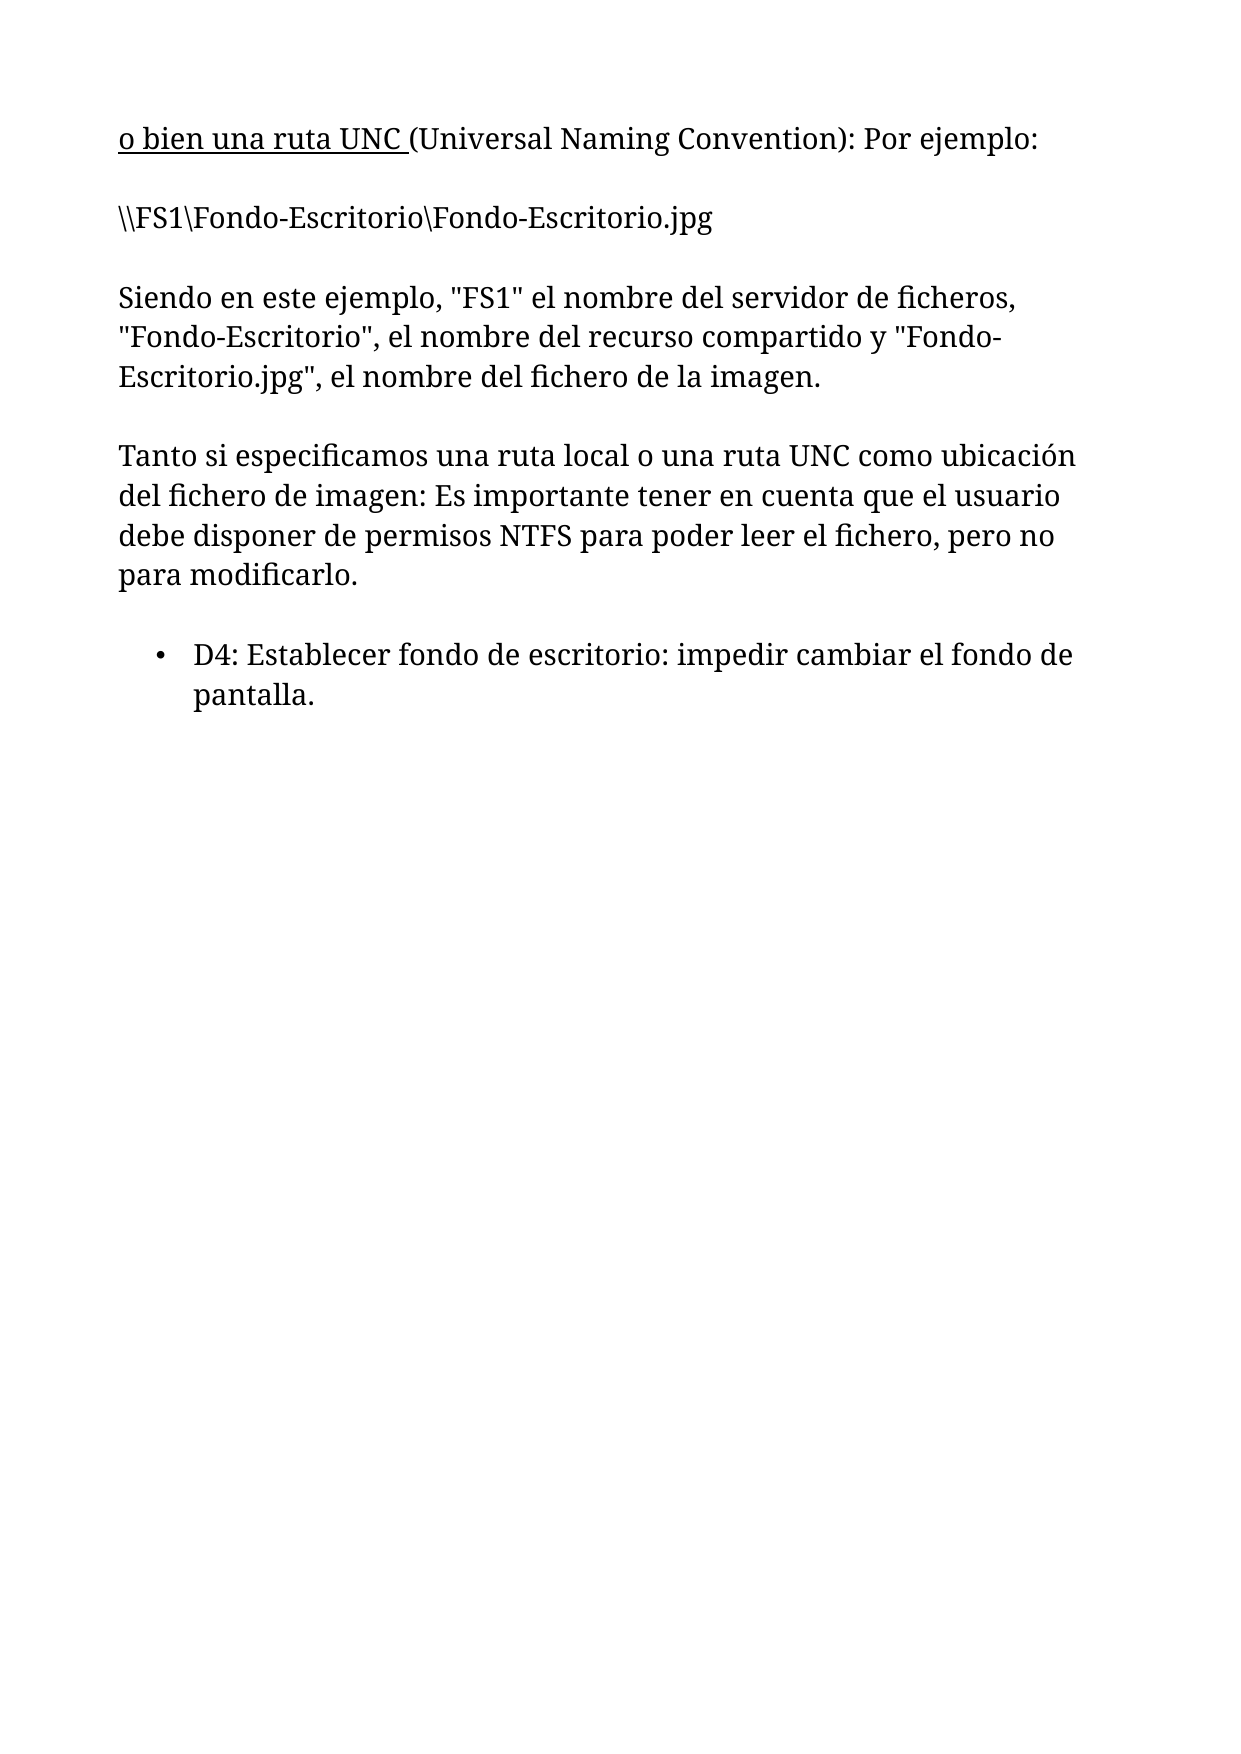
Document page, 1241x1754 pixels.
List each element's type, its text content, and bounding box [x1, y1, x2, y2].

list D4: Establecer fondo de escritorio: impedir cambiar el fondo de pantalla. [156, 634, 1122, 713]
text Siendo en este ejemplo, "FS1" el nombre del servidor de ficheros, "Fondo-Escritorio", el nombre del recurso compartido y "Fondo-Escritorio.jpg", el nombre del fichero de la imagen. [118, 277, 1122, 396]
text Tanto si especificamos una ruta local o una ruta UNC como ubicación del fichero de imagen: Es importante tener en cuenta que el usuario debe disponer de permisos NTFS para poder leer el fichero, pero no para modificarlo. [118, 436, 1122, 594]
text o bien una ruta UNC (Universal Naming Convention): Por ejemplo: \\FS1\Fondo-Escritorio\Fondo-Escritorio.jpg [118, 118, 1122, 237]
